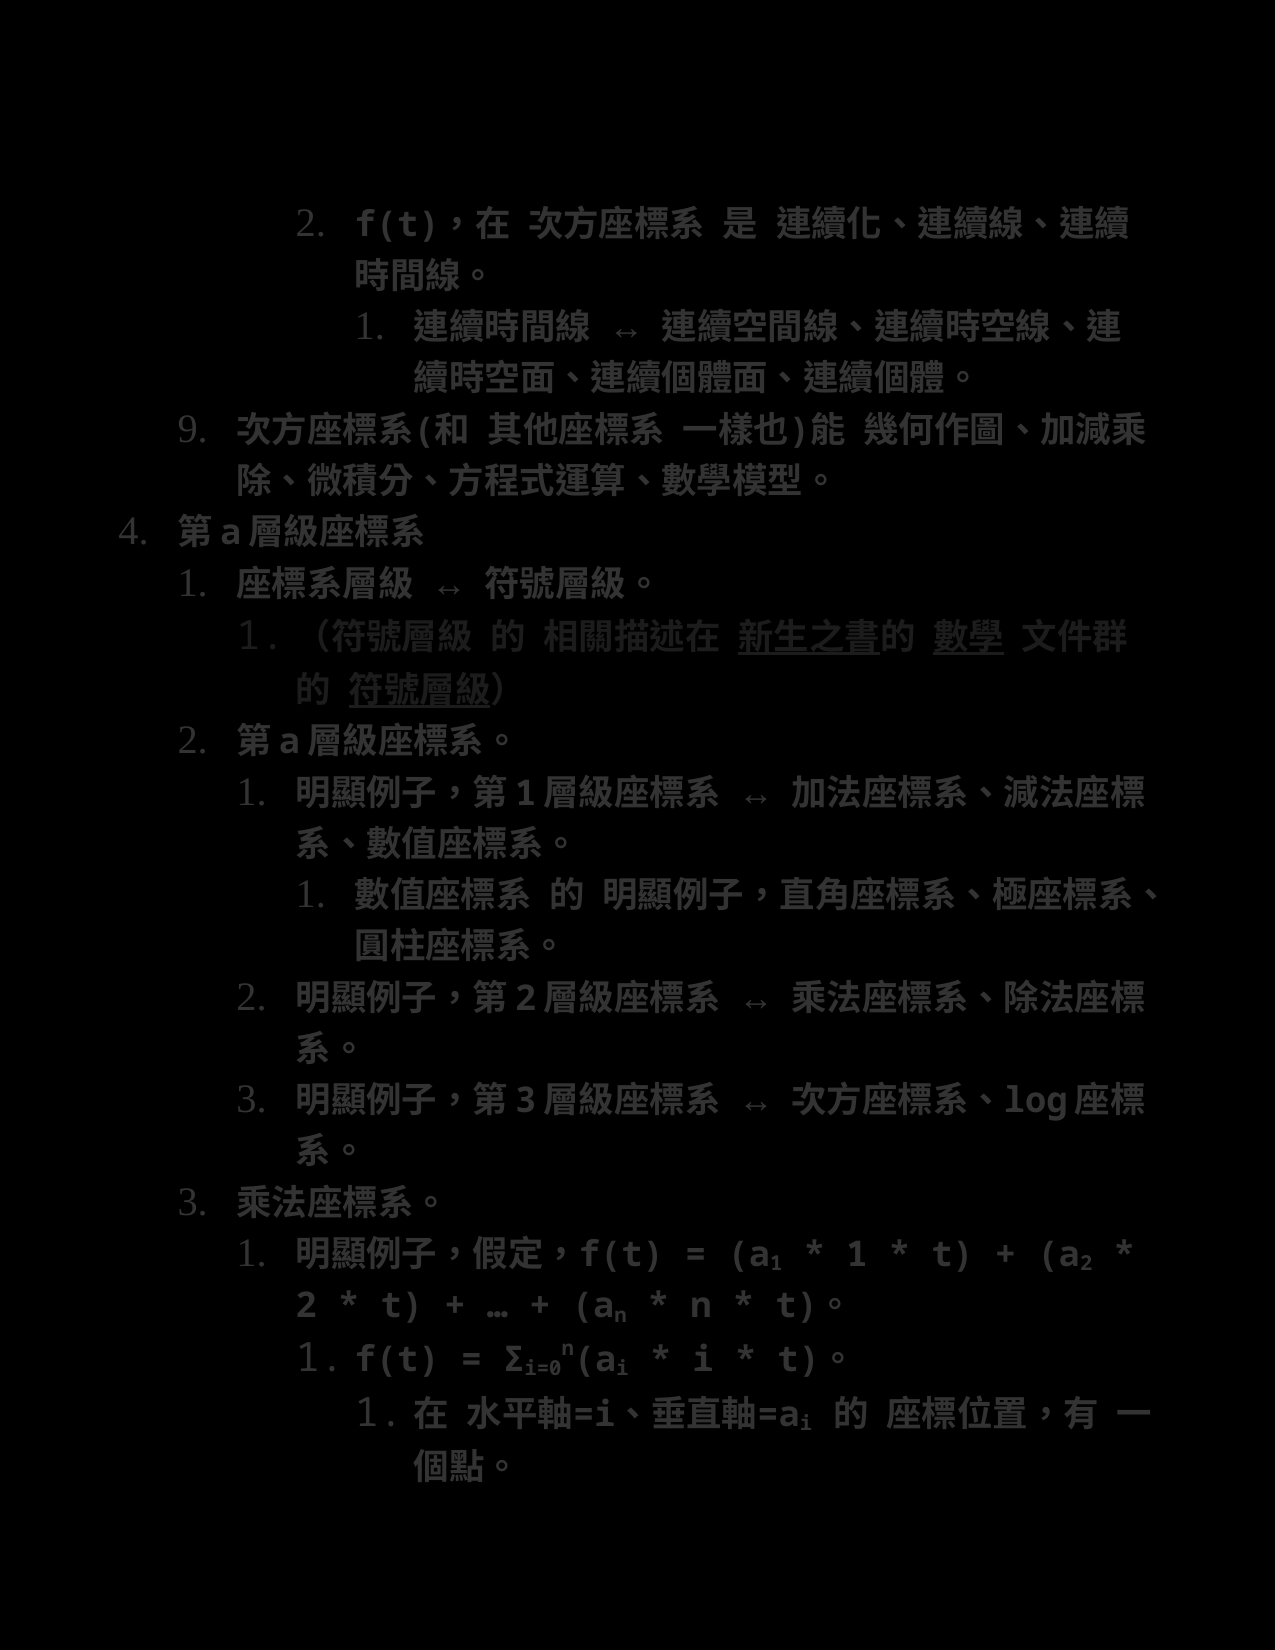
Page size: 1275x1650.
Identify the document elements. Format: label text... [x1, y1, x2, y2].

list 連續時間線 ↔ 連續空間線、連續時空線、連續時空面、連續個體面、連續個體。 [354, 298, 1157, 401]
list 次方座標系(和 其他座標系 一樣也)能 幾何作圖、加減乘除、微積分、方程式運算、數學模型。 [177, 401, 1157, 503]
list （符號層級 的 相關描述在 新生之書的 數學 文件群的 符號層級） [236, 606, 1157, 712]
list 明顯例子，第1層級座標系 ↔ 加法座標系、減法座標系、數值座標系。 [236, 764, 1157, 866]
list 明顯例子，假定，f(t) = (a1 * 1 * t) + (a2 * 2 * t) + … + (an * n * t)。 [236, 1225, 1157, 1328]
list f(t) = Σi=0n(ai * i * t)。 [295, 1328, 1157, 1383]
list f(t)，在 次方座標系 是 連續化、連續線、連續時間線。 [295, 196, 1157, 298]
list 在 水平軸=i、垂直軸=ai 的 座標位置，有 一個點。 [354, 1383, 1157, 1489]
list 第a層級座標系 [118, 503, 1157, 555]
list 座標系層級 ↔ 符號層級。 [177, 555, 1157, 606]
list 數值座標系 的 明顯例子，直角座標系、極座標系、圓柱座標系。 [295, 866, 1157, 969]
list 明顯例子，第3層級座標系 ↔ 次方座標系、log座標系。 [236, 1072, 1157, 1174]
list 乘法座標系。 [177, 1174, 1157, 1225]
list 第a層級座標系。 [177, 712, 1157, 764]
list 明顯例子，第2層級座標系 ↔ 乘法座標系、除法座標系。 [236, 969, 1157, 1072]
